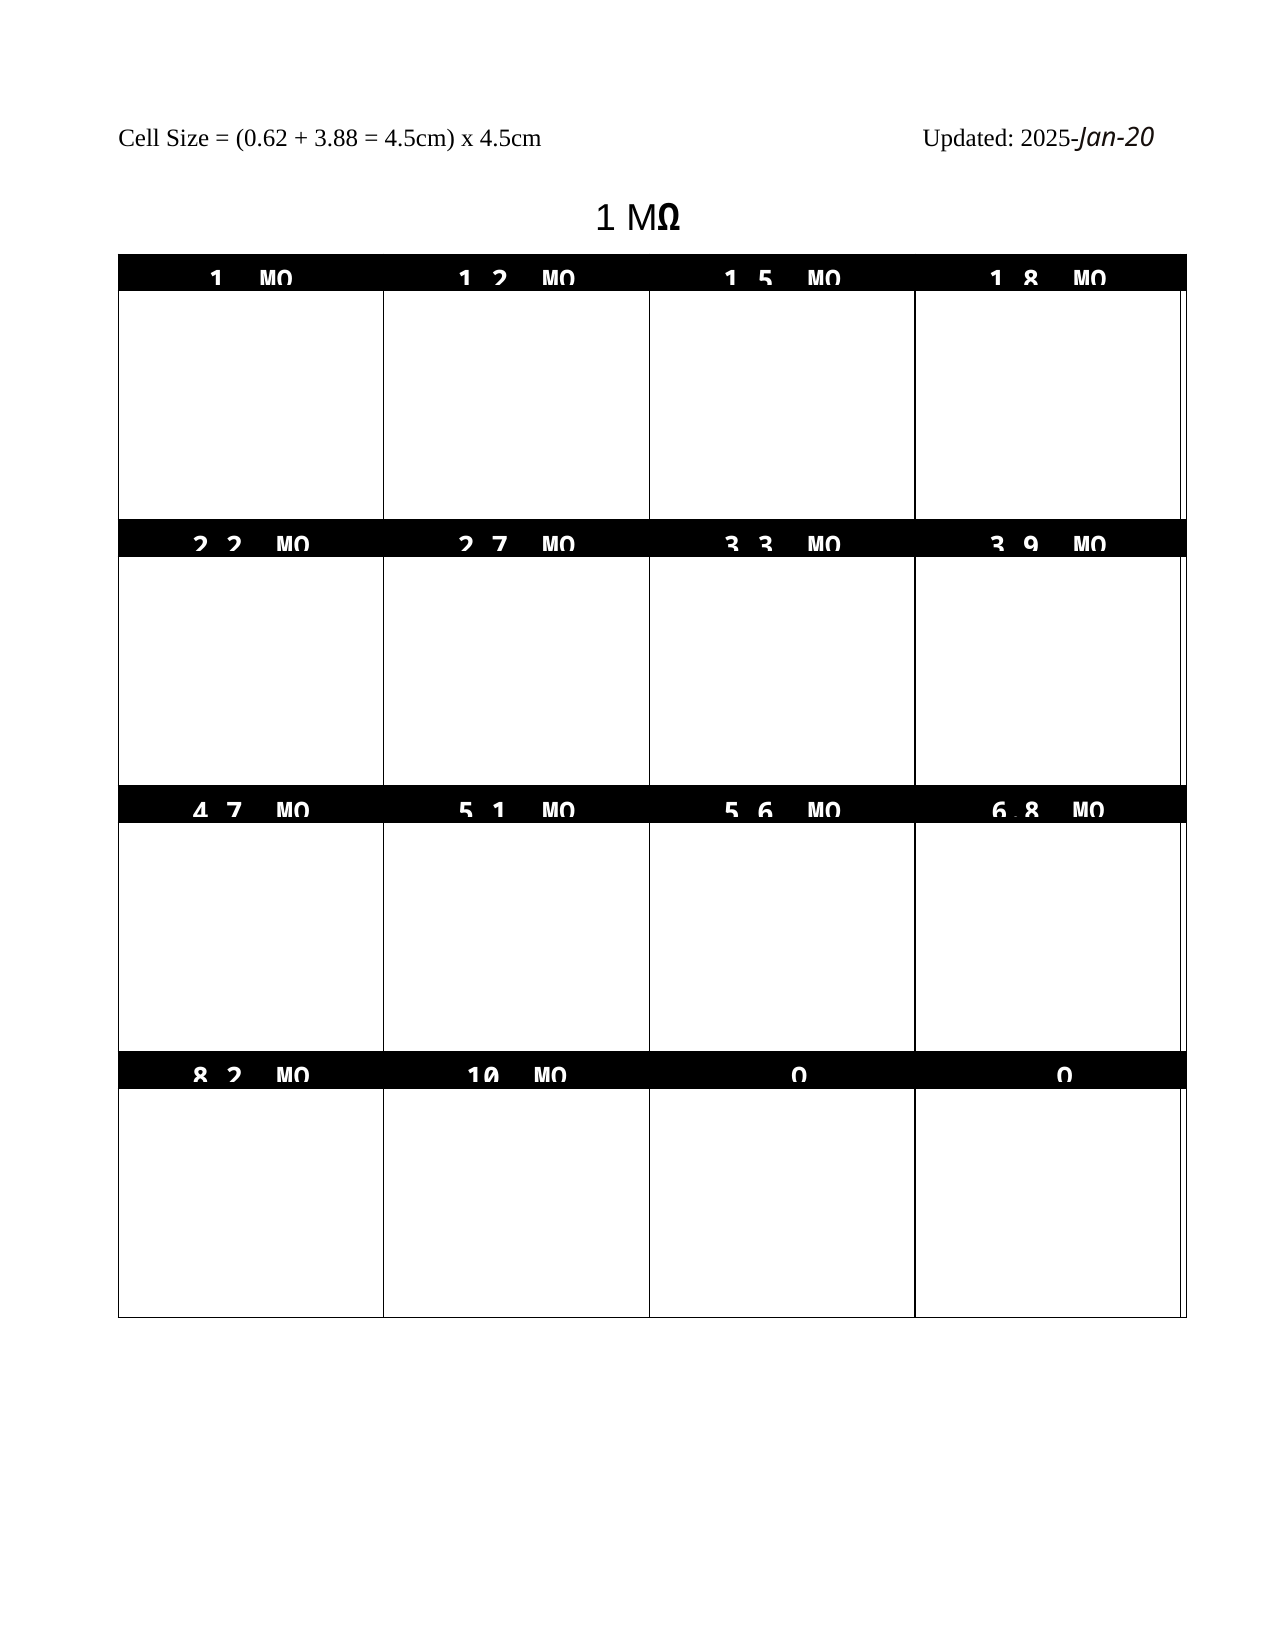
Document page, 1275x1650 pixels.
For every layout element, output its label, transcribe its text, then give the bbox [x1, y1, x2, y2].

table_cell 3.3 MΩ [650, 520, 914, 556]
table_cell [1181, 786, 1186, 822]
table_header [1181, 255, 1186, 290]
table_cell 4.7 MΩ [119, 786, 383, 822]
table_header 1.8 MΩ [916, 255, 1180, 290]
table_cell 2.7 MΩ [384, 520, 649, 556]
table_cell 3.9 MΩ [916, 520, 1180, 556]
table_cell [1181, 1052, 1186, 1088]
table_cell [916, 1089, 1180, 1317]
table_cell [650, 291, 914, 519]
table_cell [1181, 1089, 1186, 1317]
table_cell [916, 291, 1180, 519]
table_cell 5.1 MΩ [384, 786, 649, 822]
table_cell Ω [650, 1052, 914, 1088]
table_cell [384, 1089, 649, 1317]
table_cell [384, 557, 649, 785]
table_cell [119, 823, 383, 1051]
table_cell 5.6 MΩ [650, 786, 914, 822]
table_cell 10 MΩ [384, 1052, 649, 1088]
table_cell [119, 1089, 383, 1317]
table_cell [119, 291, 383, 519]
table_header 1.2 MΩ [384, 255, 649, 290]
table_cell [1181, 823, 1186, 1051]
table_cell [384, 291, 649, 519]
table_cell 8.2 MΩ [119, 1052, 383, 1088]
table_cell [1181, 291, 1186, 519]
table_cell [916, 557, 1180, 785]
table_cell [650, 1089, 914, 1317]
table_header 1 MΩ [119, 255, 383, 290]
table_cell [384, 823, 649, 1051]
table_cell [650, 823, 914, 1051]
table_cell [1181, 557, 1186, 785]
table_cell [650, 557, 914, 785]
table_cell [119, 557, 383, 785]
table_cell [1181, 520, 1186, 556]
table_cell [916, 823, 1180, 1051]
table_cell Ω [916, 1052, 1180, 1088]
table_cell 6.8 MΩ [916, 786, 1180, 822]
table_cell 2.2 MΩ [119, 520, 383, 556]
subtitle 1 MΩ [118, 190, 1157, 241]
table_header 1.5 MΩ [650, 255, 914, 290]
